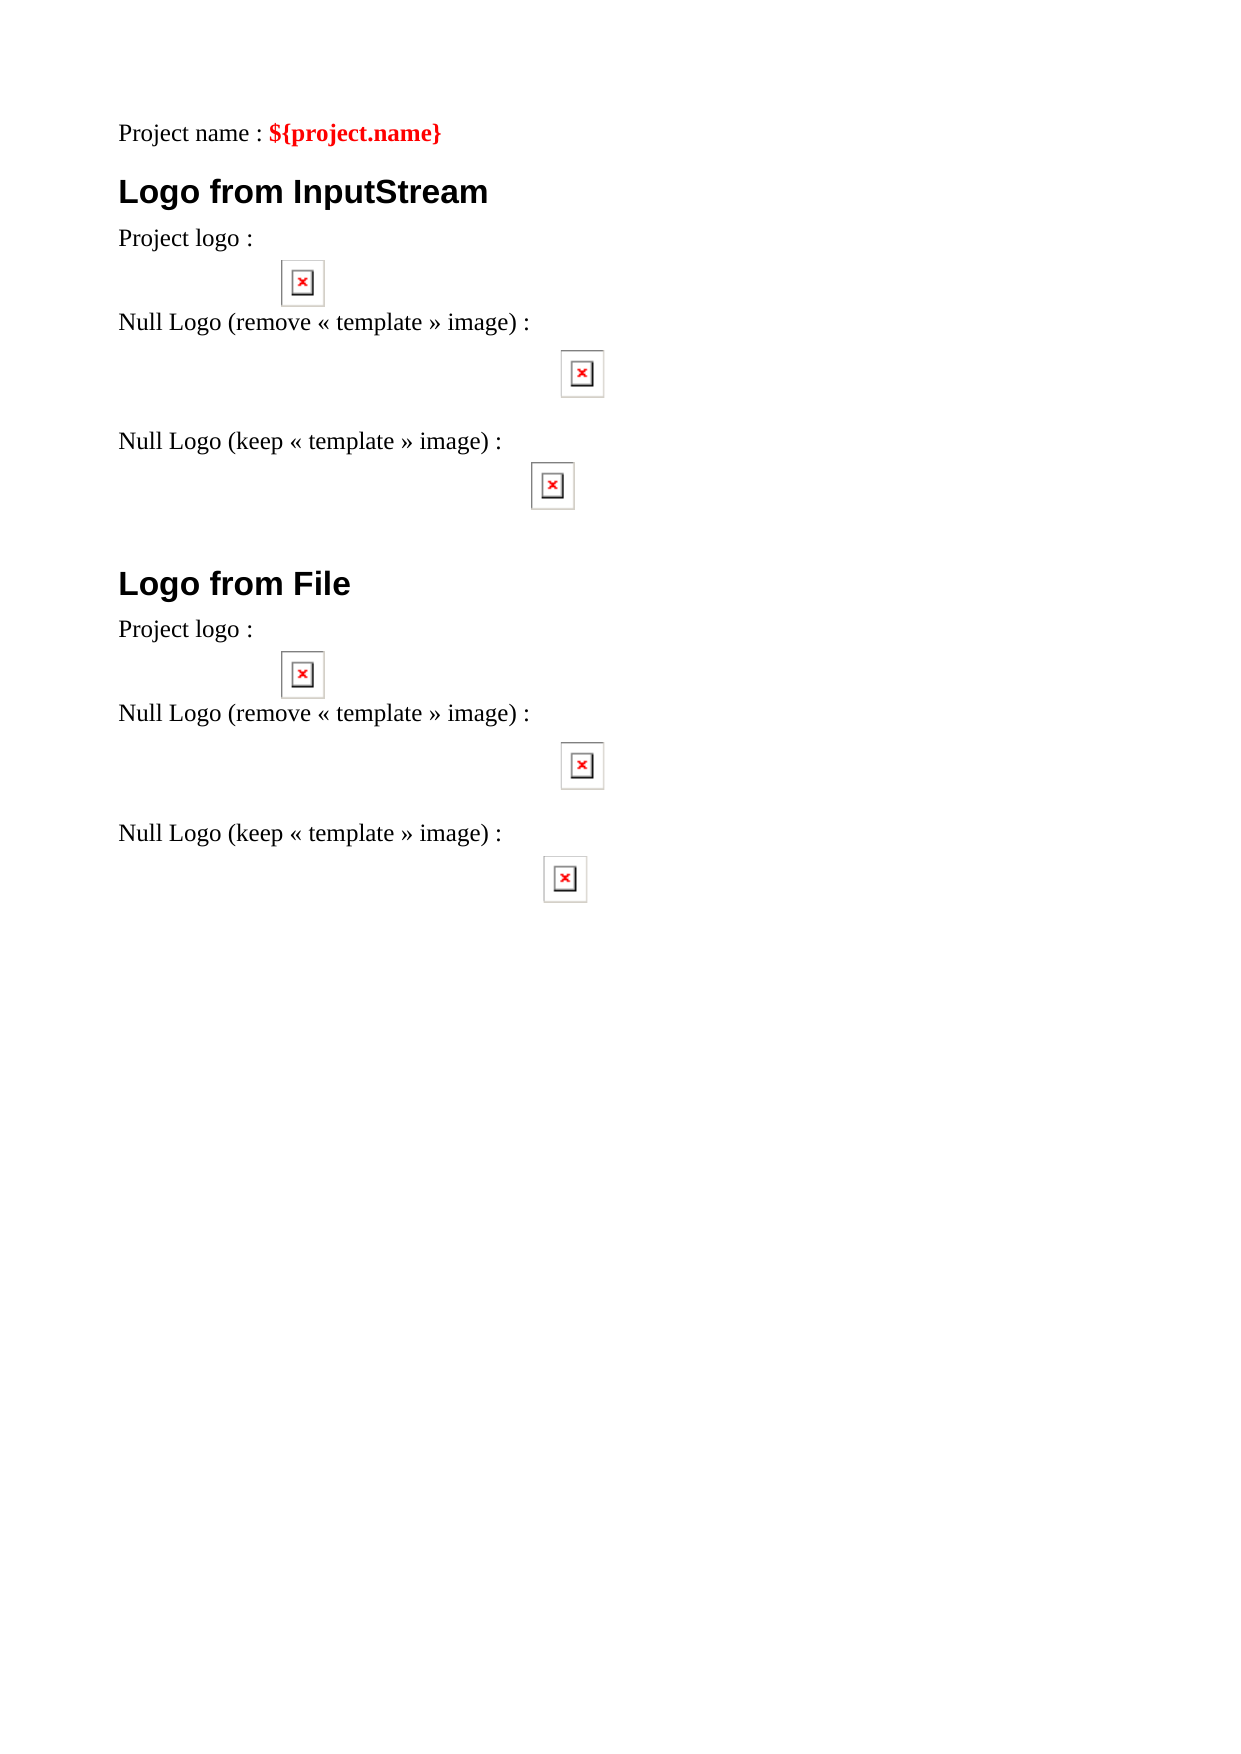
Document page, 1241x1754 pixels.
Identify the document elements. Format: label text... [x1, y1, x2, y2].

picture [543, 856, 588, 903]
picture [531, 462, 575, 510]
subtitle Logo from File [118, 563, 1122, 602]
text Null Logo (keep « template » image) : [118, 426, 1122, 455]
text Null Logo (keep « template » image) : [118, 818, 1122, 847]
text Project name : ${project.name} [118, 118, 1122, 147]
picture [281, 651, 325, 699]
text Project logo : [118, 223, 1122, 252]
subtitle Logo from InputStream [118, 172, 1122, 211]
picture [281, 260, 325, 307]
picture [560, 350, 605, 398]
text Null Logo (remove « template » image) : [118, 643, 1122, 727]
text Project logo : [118, 614, 1122, 643]
picture [560, 742, 605, 790]
text Null Logo (remove « template » image) : [118, 252, 1122, 336]
